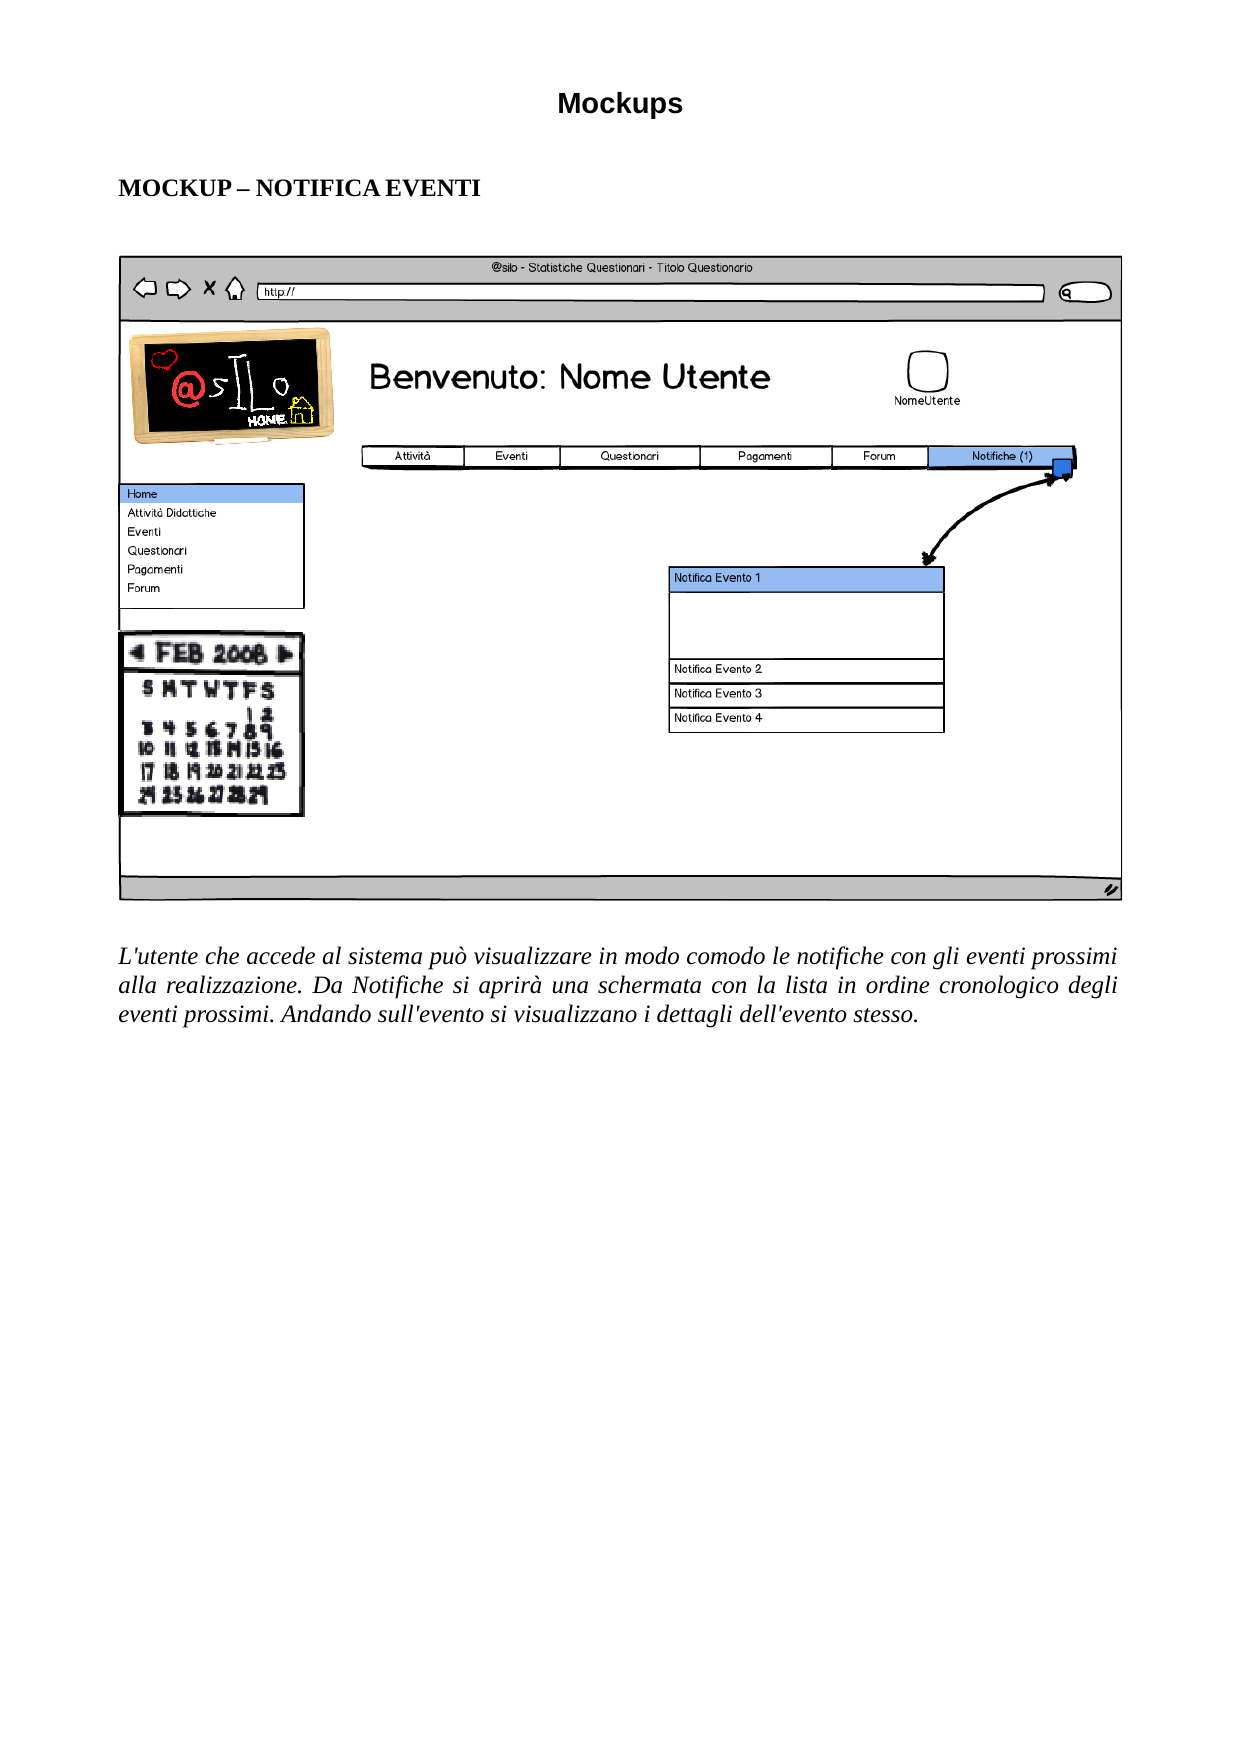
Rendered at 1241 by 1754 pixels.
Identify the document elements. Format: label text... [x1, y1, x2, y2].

text L'utente che accede al sistema può visualizzare in modo comodo le notifiche con gli eventi prossimi alla realizzazione. Da Notifiche si aprirà una schermata con la lista in ordine cronologico degli eventi prossimi. Andando sull'evento si visualizzano i dettagli dell'evento stesso. [118, 941, 1122, 1028]
subtitle Mockups [118, 86, 1122, 119]
text MOCKUP – NOTIFICA EVENTI [118, 173, 1122, 202]
picture [118, 255, 1123, 901]
